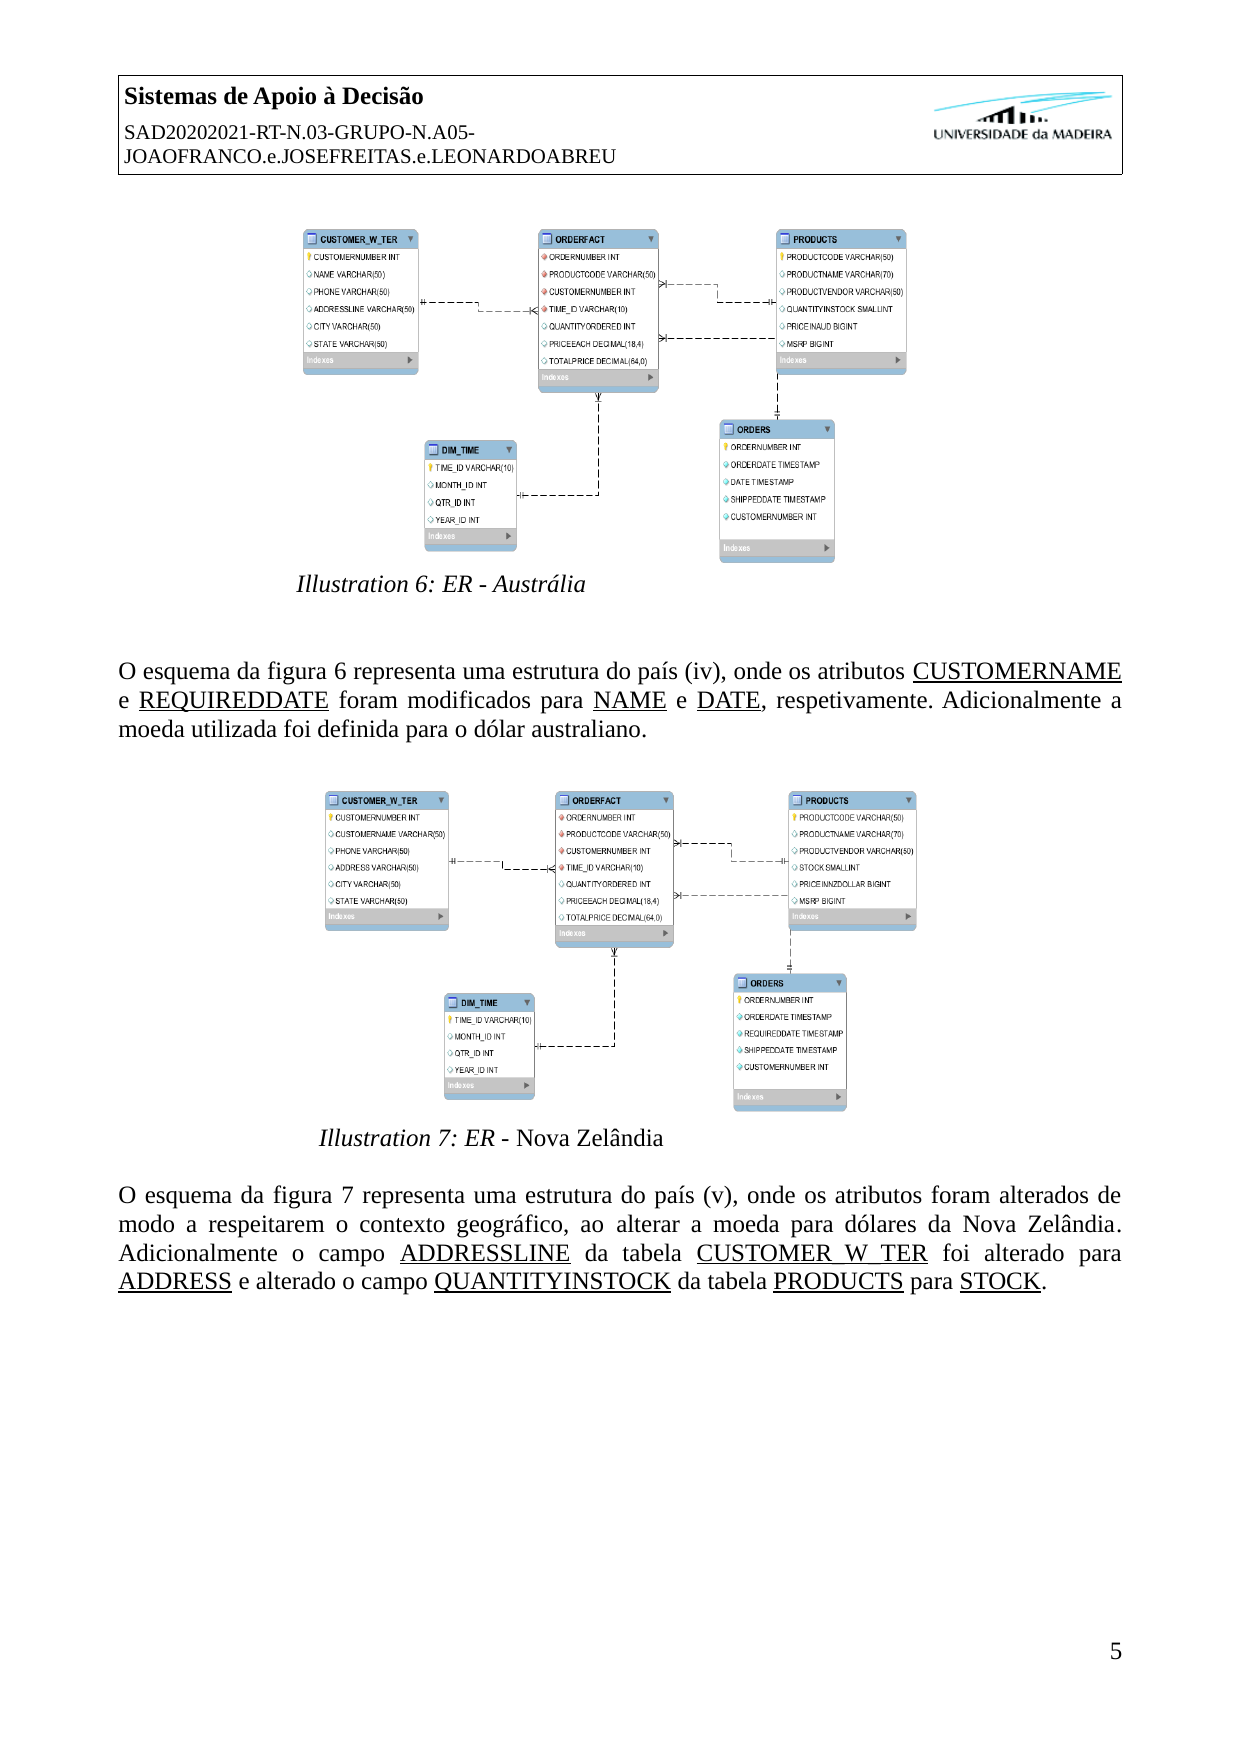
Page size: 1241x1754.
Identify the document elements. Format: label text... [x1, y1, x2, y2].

picture [919, 80, 1120, 146]
picture [296, 221, 912, 570]
text Illustration 7: ER - Nova Zelândia [318, 1118, 922, 1151]
text O esquema da figura 7 representa uma estrutura do país (v), onde os atributos foram alterados de modo a respeitarem o contexto geográfico, ao alterar a moeda para dólares da Nova Zelândia. Adicionalmente o campo ADDRESSLINE da tabela CUSTOMER_W_TER foi alterado para ADDRESS e alterado o campo QUANTITYINSTOCK da tabela PRODUCTS para STOCK. [118, 1180, 1122, 1295]
picture [318, 783, 922, 1118]
text Illustration 6: ER - Austrália [296, 570, 912, 598]
text O esquema da figura 6 representa uma estrutura do país (iv), onde os atributos CUSTOMERNAME e REQUIREDDATE foram modificados para NAME e DATE, respetivamente. Adicionalmente a moeda utilizada foi definida para o dólar australiano. [118, 656, 1122, 742]
